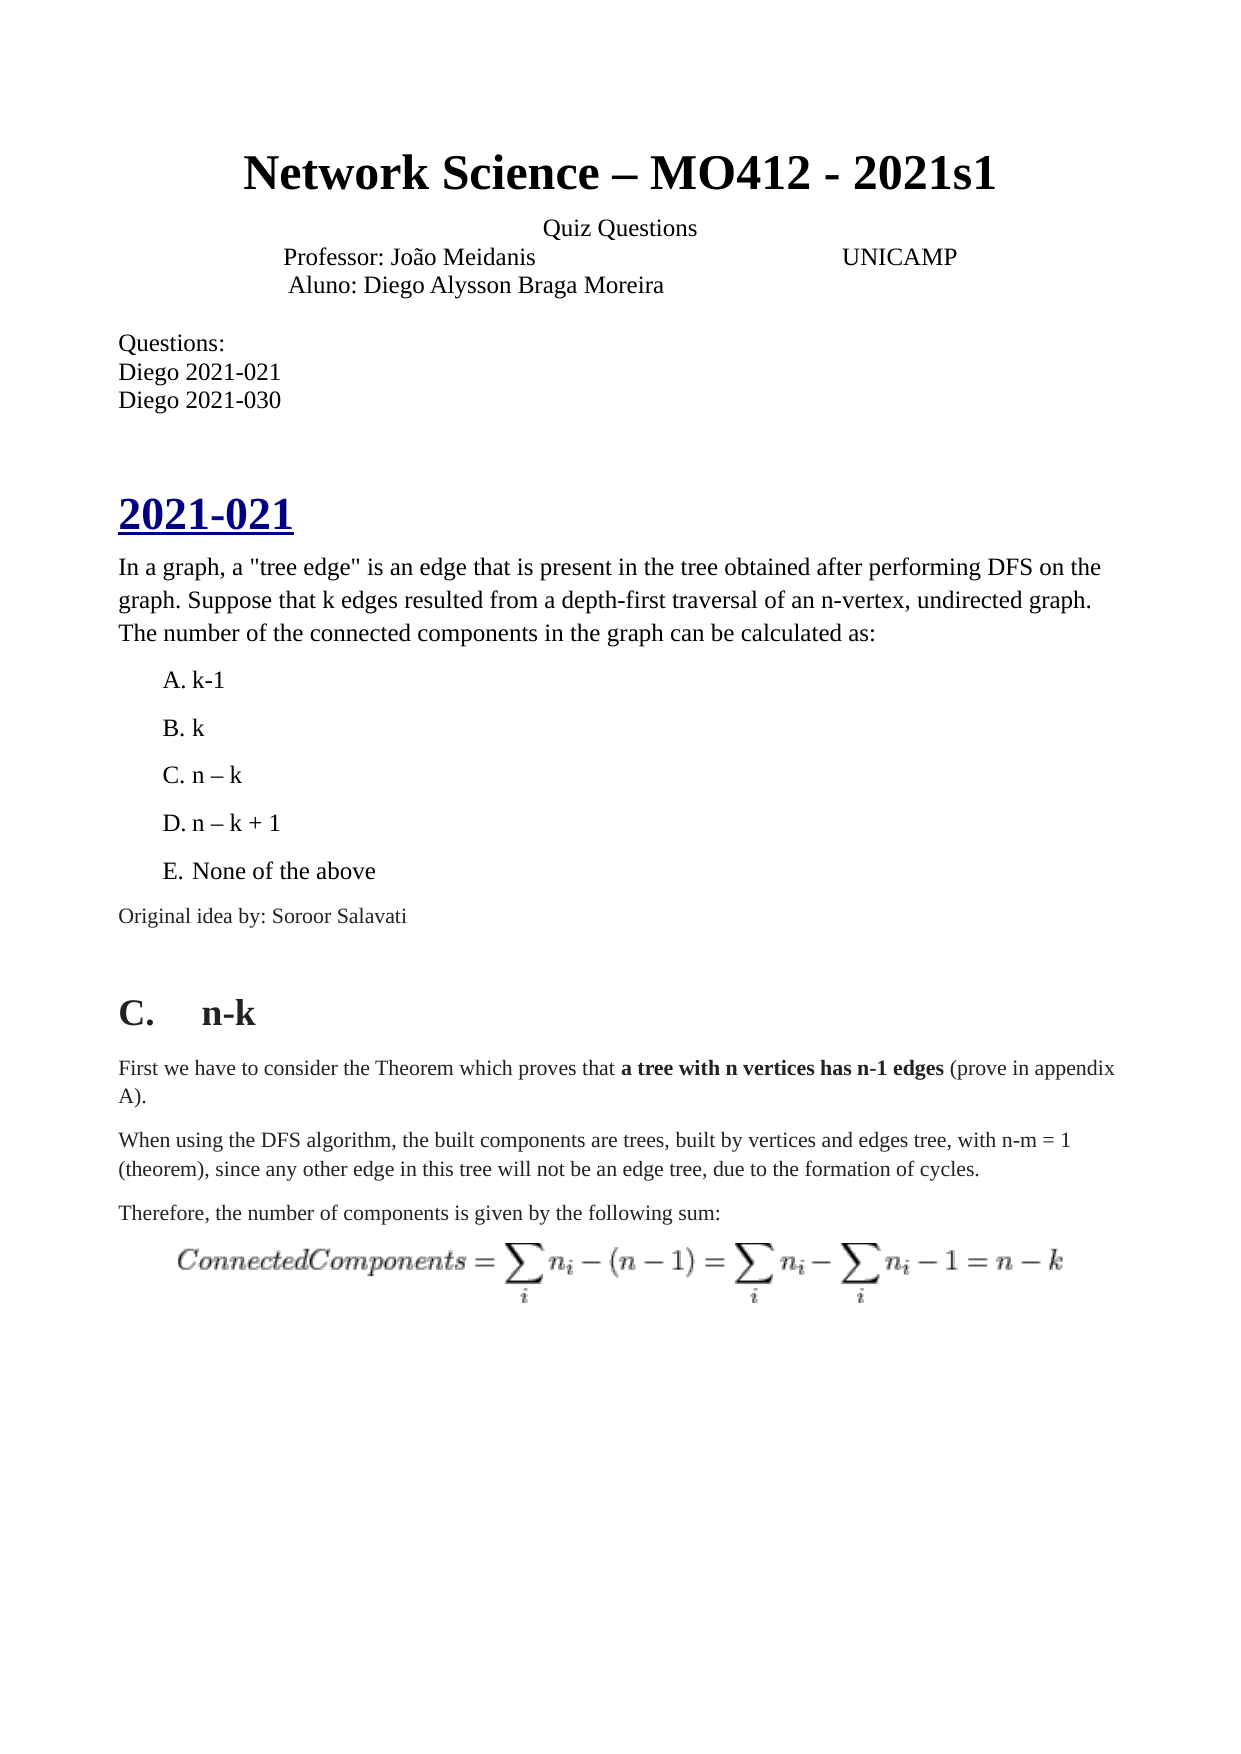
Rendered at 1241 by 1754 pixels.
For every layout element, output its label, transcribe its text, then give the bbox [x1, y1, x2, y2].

list n – k + 1 [162, 808, 1122, 837]
list k [162, 713, 1122, 742]
picture [177, 1243, 1064, 1303]
subtitle Network Science – MO412 - 2021s1 [118, 143, 1122, 201]
text Diego 2021-030 [118, 386, 1122, 414]
text Quiz Questions [118, 213, 1122, 242]
text Aluno: Diego Alysson Braga Moreira [118, 271, 1122, 299]
list None of the above [162, 856, 1122, 884]
text Original idea by: Soroor Salavati [118, 903, 1122, 928]
text Therefore, the number of components is given by the following sum: [118, 1199, 1122, 1225]
text Diego 2021-021 [118, 357, 1122, 386]
list n – k [162, 761, 1122, 789]
text In a graph, a "tree edge" is an edge that is present in the tree obtained after performing DFS on the graph. Suppose that k edges resulted from a depth-first traversal of an n-vertex, undirected graph. The number of the connected components in the graph can be calculated as: [118, 552, 1122, 646]
text C. n-k [118, 990, 1122, 1033]
text First we have to consider the Theorem which proves that a tree with n vertices has n-1 edges (prove in appendix A). [118, 1054, 1122, 1109]
text When using the DFS algorithm, the built components are trees, built by vertices and edges tree, with n-m = 1 (theorem), since any other edge in this tree will not be an edge tree, due to the formation of cycles. [118, 1127, 1122, 1181]
text Questions: [118, 328, 1122, 357]
subtitle 2021-021 [118, 486, 1122, 539]
list k-1 [162, 665, 1122, 694]
text Professor: João Meidanis UNICAMP [118, 242, 1122, 271]
